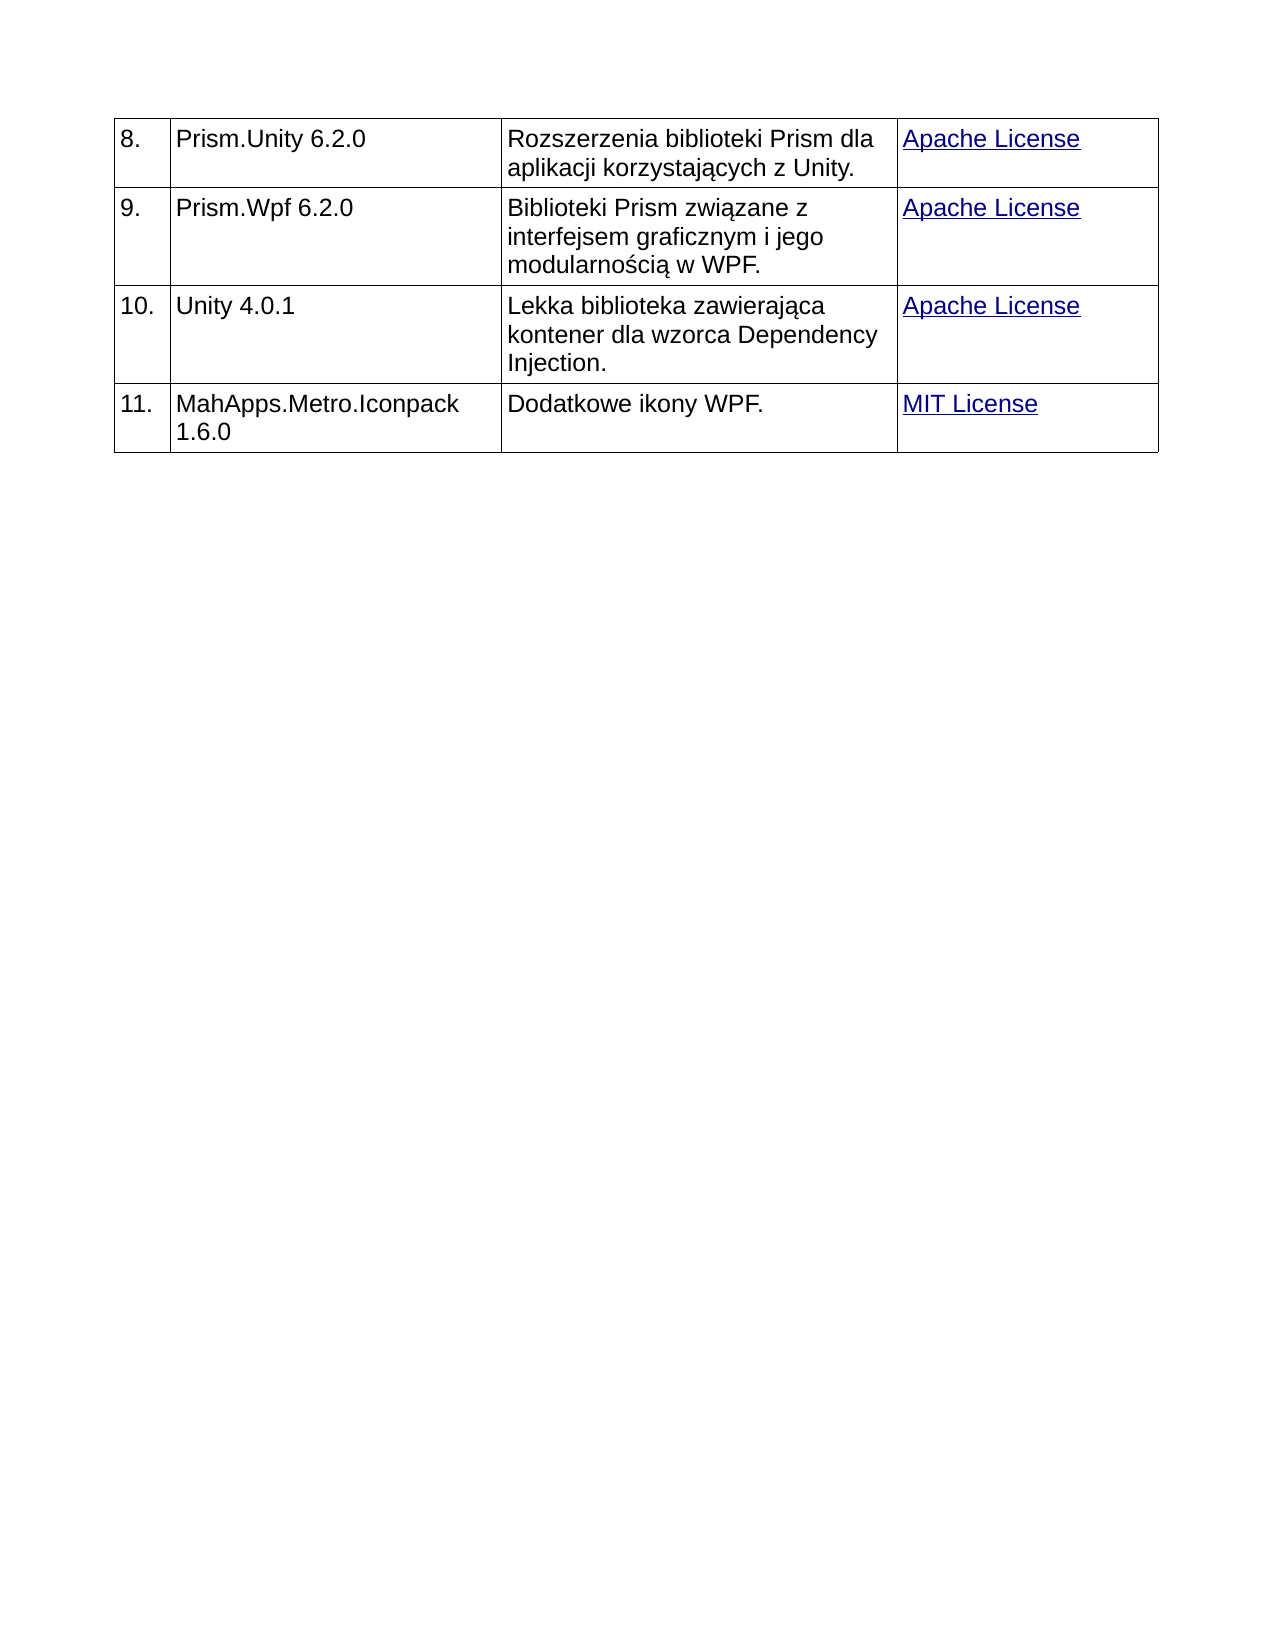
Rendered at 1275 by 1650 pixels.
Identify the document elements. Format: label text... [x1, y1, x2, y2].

table_cell Apache License [898, 286, 1158, 383]
table_cell Apache License [898, 119, 1158, 187]
table_cell Rozszerzenia biblioteki Prism dla aplikacji korzystających z Unity. [502, 119, 897, 187]
table_cell Prism.Wpf 6.2.0 [171, 188, 501, 285]
table_cell 9. [115, 188, 170, 285]
table_cell 8. [115, 119, 170, 187]
table_cell Prism.Unity 6.2.0 [171, 119, 501, 187]
table_cell MahApps.Metro.Iconpack 1.6.0 [171, 384, 501, 452]
table_cell Dodatkowe ikony WPF. [502, 384, 897, 452]
table_cell Biblioteki Prism związane z interfejsem graficznym i jego modularnością w WPF. [502, 188, 897, 285]
table_cell Apache License [898, 188, 1158, 285]
table_cell Lekka biblioteka zawierająca kontener dla wzorca Dependency Injection. [502, 286, 897, 383]
table_cell Unity 4.0.1 [171, 286, 501, 383]
table_cell 11. [115, 384, 170, 452]
table_cell 10. [115, 286, 170, 383]
table_cell MIT License [898, 384, 1158, 452]
